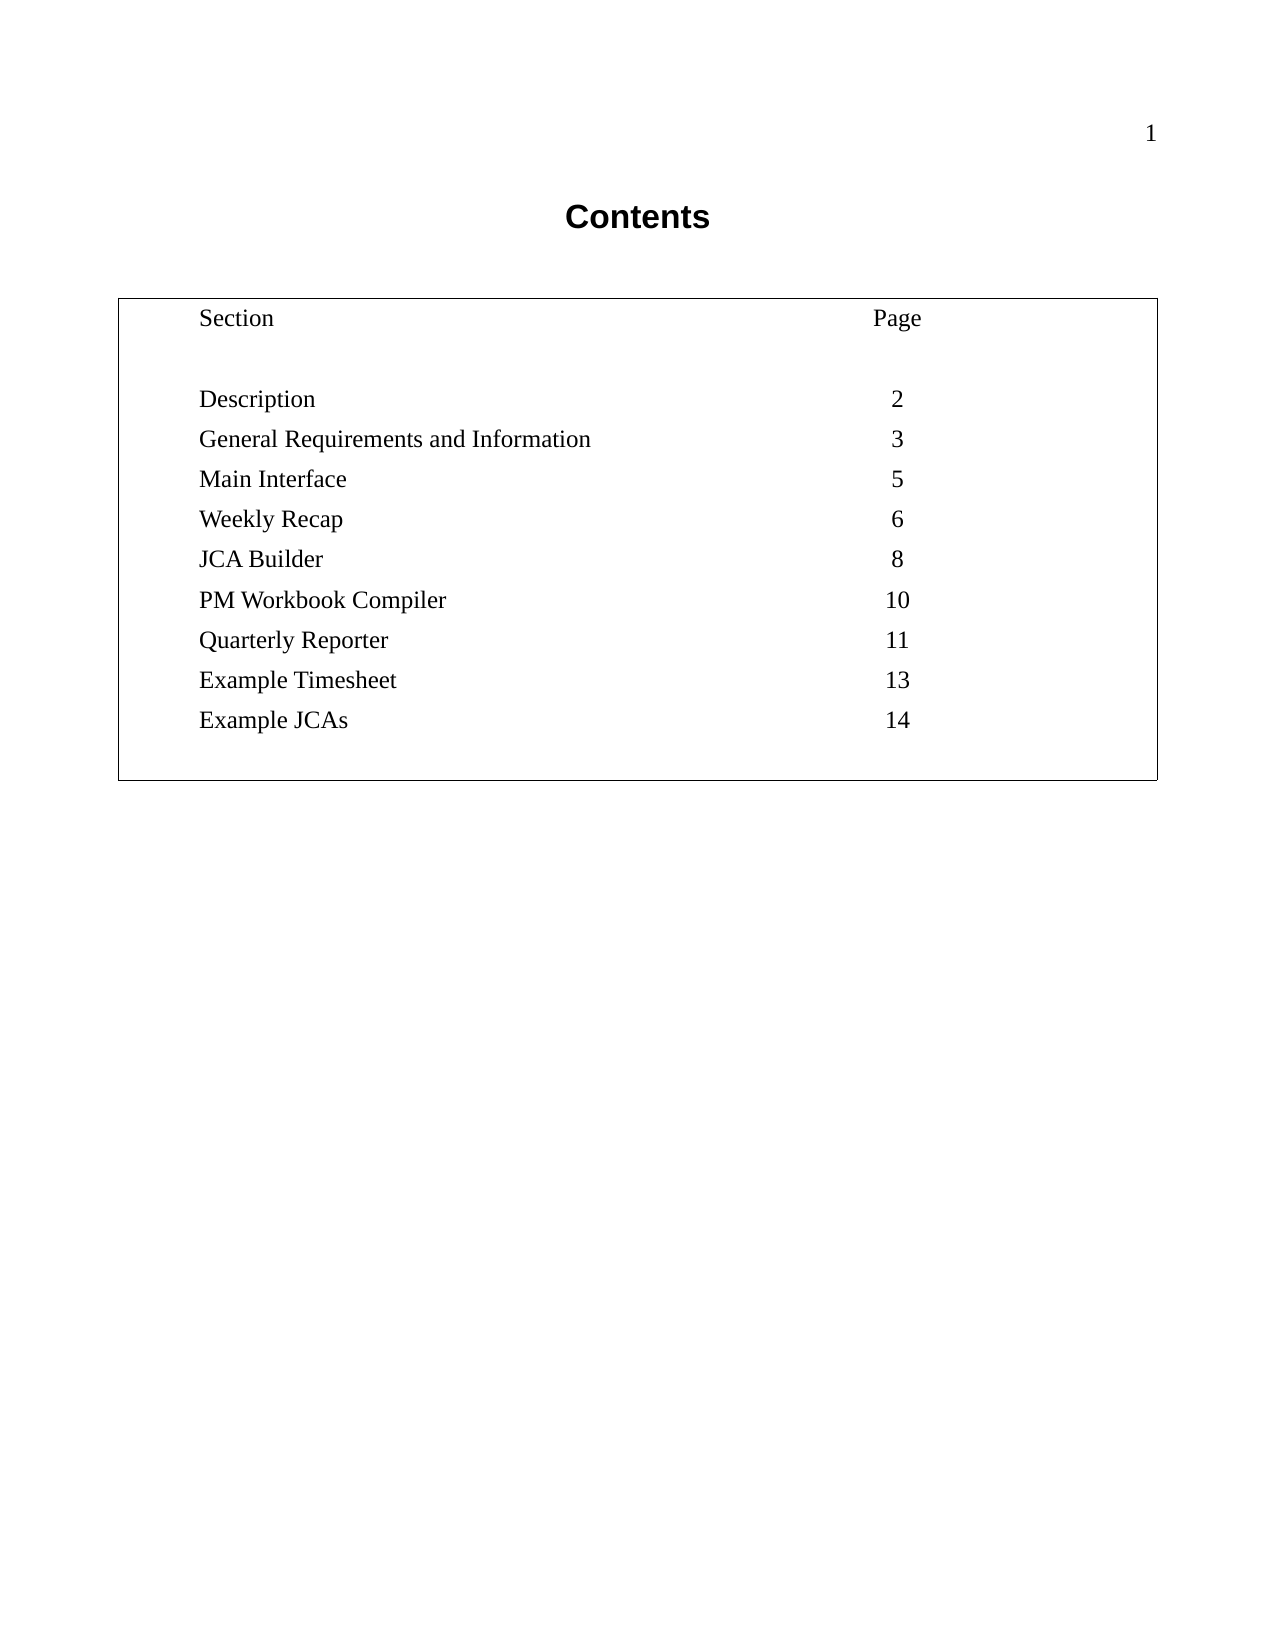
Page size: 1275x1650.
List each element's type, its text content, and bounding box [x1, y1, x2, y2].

table_cell Example Timesheet [119, 659, 637, 699]
table_cell [119, 338, 637, 378]
table_cell [638, 338, 1157, 378]
table_cell [638, 740, 1157, 780]
table_cell [119, 740, 637, 780]
table_cell 8 [638, 539, 1157, 579]
table_cell 6 [638, 499, 1157, 539]
subtitle Contents [118, 197, 1157, 236]
table_cell 2 [638, 378, 1157, 418]
table_header Page [638, 299, 1157, 338]
table_cell General Requirements and Information [119, 418, 637, 458]
table_cell Weekly Recap [119, 499, 637, 539]
table_header Section [119, 299, 637, 338]
table_cell Description [119, 378, 637, 418]
table_cell 5 [638, 458, 1157, 498]
table_cell JCA Builder [119, 539, 637, 579]
table_cell PM Workbook Compiler [119, 579, 637, 619]
table_cell 10 [638, 579, 1157, 619]
table_cell 3 [638, 418, 1157, 458]
table_cell 11 [638, 619, 1157, 659]
table_cell 14 [638, 700, 1157, 740]
table_cell Quarterly Reporter [119, 619, 637, 659]
table_cell Main Interface [119, 458, 637, 498]
table_cell 13 [638, 659, 1157, 699]
table_cell Example JCAs [119, 700, 637, 740]
